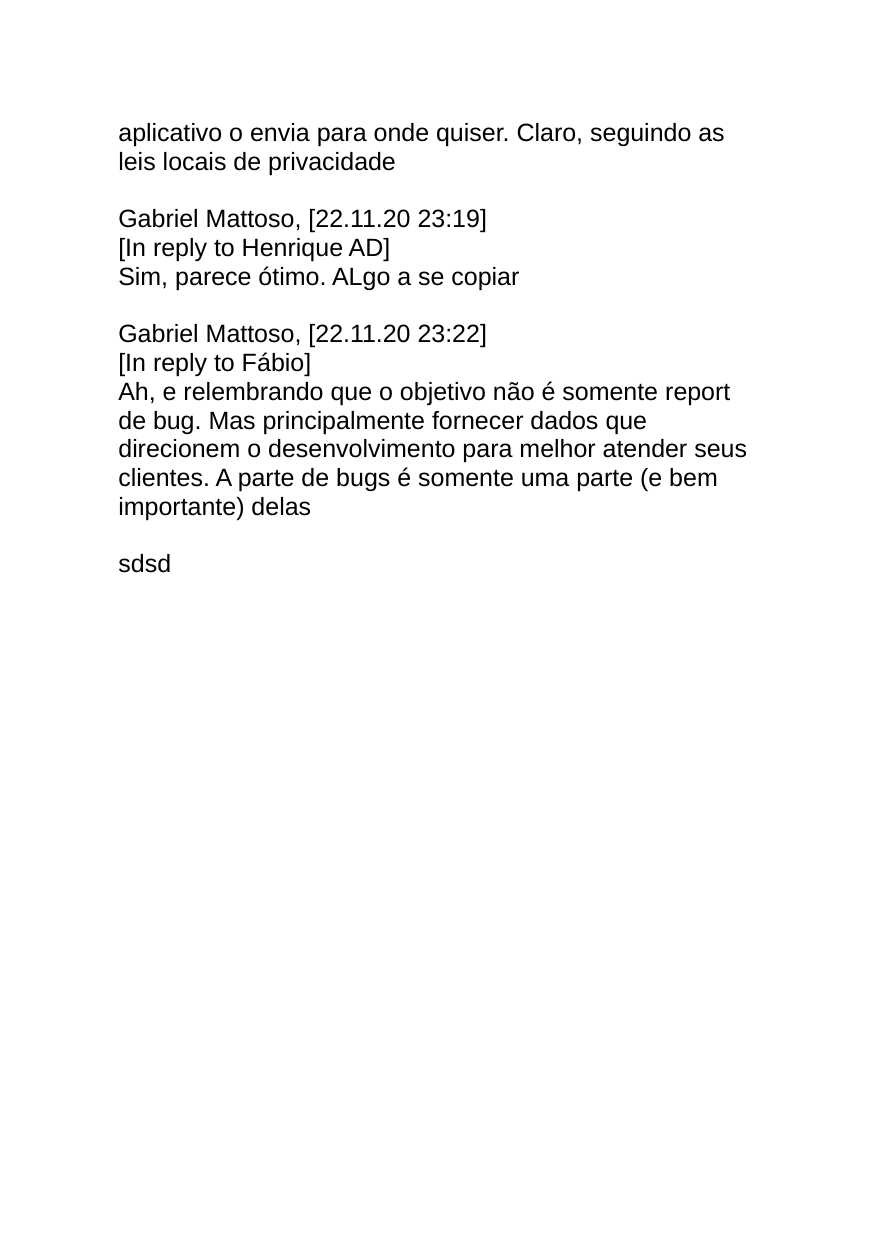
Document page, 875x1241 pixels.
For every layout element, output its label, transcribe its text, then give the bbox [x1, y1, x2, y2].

text [In reply to Fábio] [118, 348, 756, 377]
text [In reply to Henrique AD] [118, 233, 756, 262]
text Gabriel Mattoso, [22.11.20 23:19] [118, 204, 756, 233]
text sdsd [118, 549, 756, 578]
text Ah, e relembrando que o objetivo não é somente report de bug. Mas principalmente fornecer dados que direcionem o desenvolvimento para melhor atender seus clientes. A parte de bugs é somente uma parte (e bem importante) delas [118, 377, 756, 521]
text Sim, parece ótimo. ALgo a se copiar [118, 262, 756, 291]
text aplicativo o envia para onde quiser. Claro, seguindo as leis locais de privacidade [118, 118, 756, 176]
text Gabriel Mattoso, [22.11.20 23:22] [118, 319, 756, 348]
